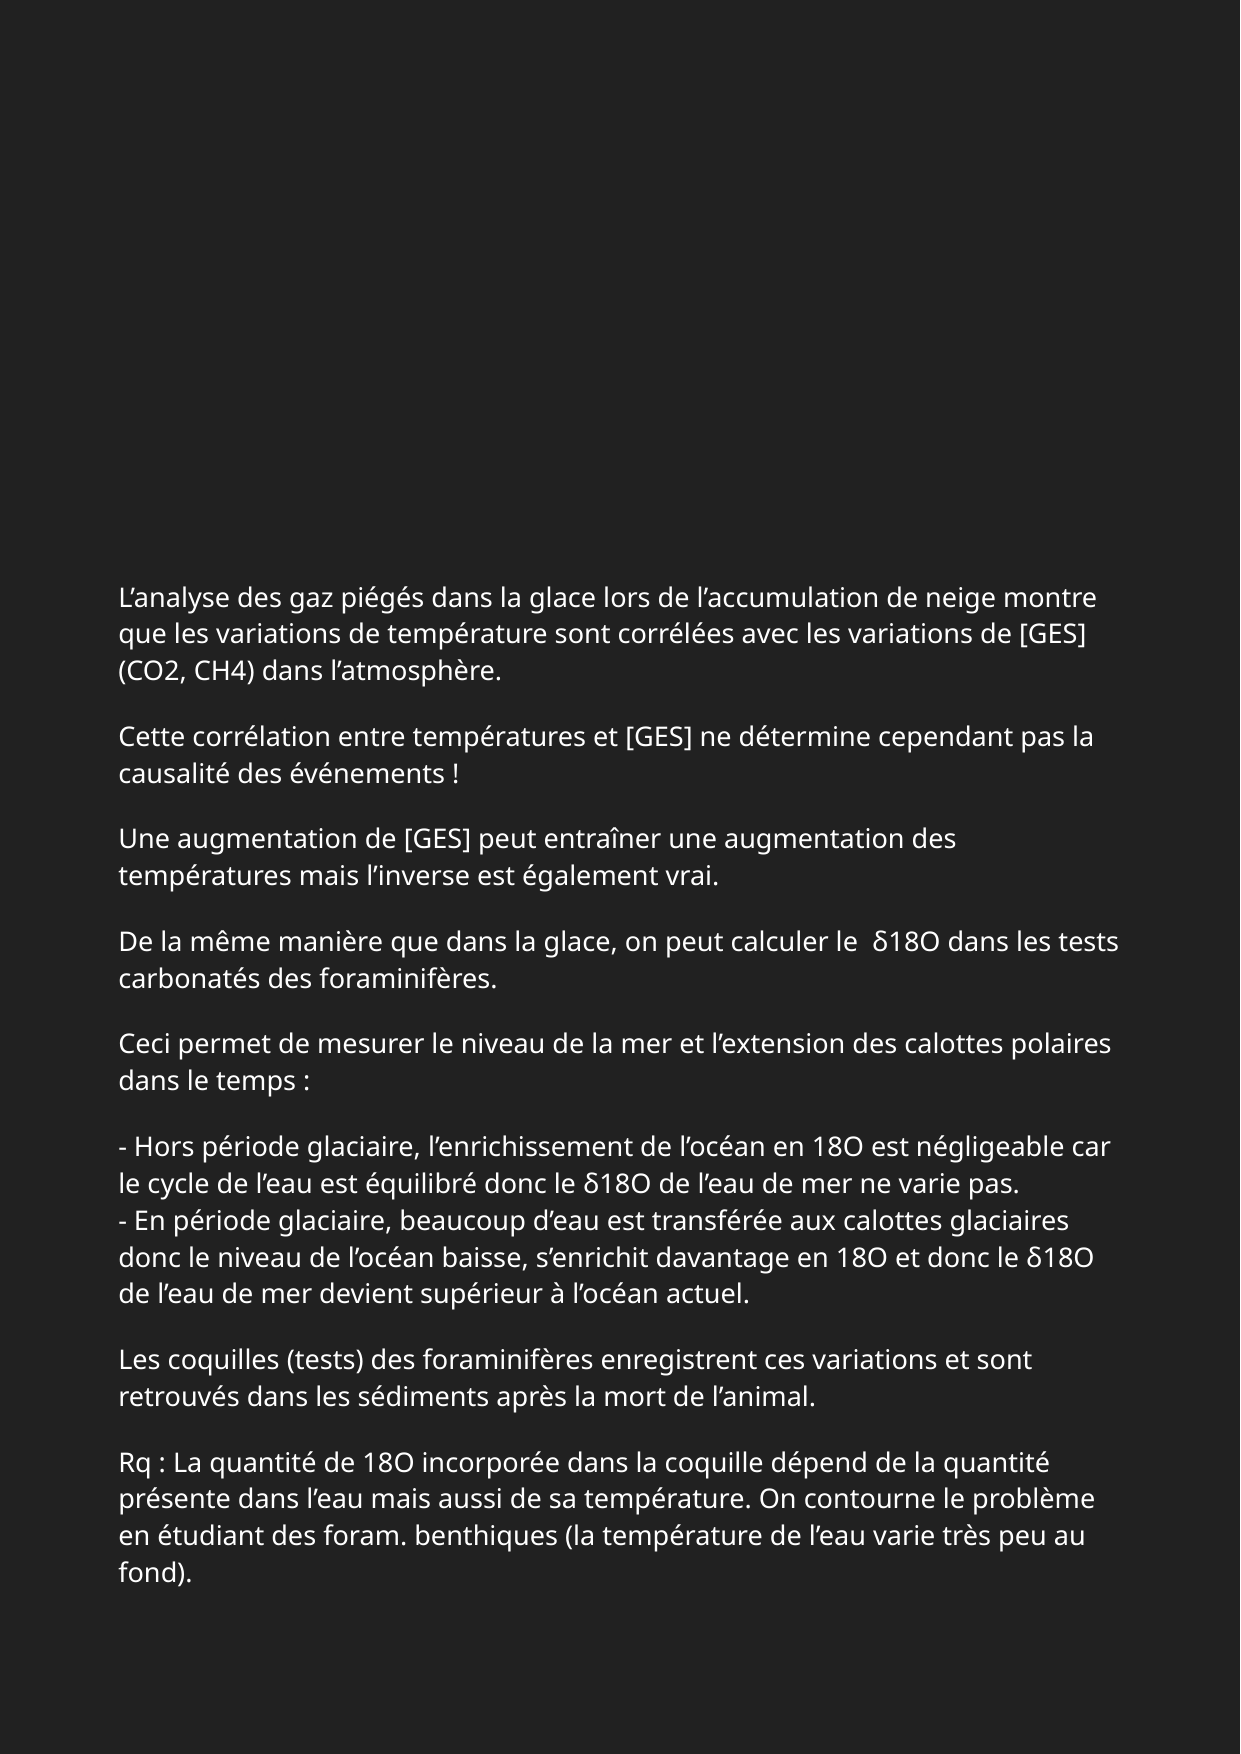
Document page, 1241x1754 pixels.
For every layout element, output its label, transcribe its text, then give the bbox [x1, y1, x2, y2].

text Rq : La quantité de 18O incorporée dans la coquille dépend de la quantité présente dans l’eau mais aussi de sa température. On contourne le problème en étudiant des foram. benthiques (la température de l’eau varie très peu au fond). [118, 1443, 1122, 1591]
text - Hors période glaciaire, l’enrichissement de l’océan en 18O est négligeable car le cycle de l’eau est équilibré donc le δ18O de l’eau de mer ne varie pas. [118, 1127, 1122, 1201]
text De la même manière que dans la glace, on peut calculer le δ18O dans les tests carbonatés des foraminifères. [118, 922, 1122, 996]
text Les coquilles (tests) des foraminifères enregistrent ces variations et sont retrouvés dans les sédiments après la mort de l’animal. [118, 1341, 1122, 1414]
text Ceci permet de mesurer le niveau de la mer et l’extension des calottes polaires dans le temps : [118, 1025, 1122, 1099]
text Cette corrélation entre températures et [GES] ne détermine cependant pas la causalité des événements ! [118, 717, 1122, 791]
text Une augmentation de [GES] peut entraîner une augmentation des températures mais l’inverse est également vrai. [118, 820, 1122, 894]
text L’analyse des gaz piégés dans la glace lors de l’accumulation de neige montre que les variations de température sont corrélées avec les variations de [GES] (CO2, CH4) dans l’atmosphère. [118, 578, 1122, 689]
text - En période glaciaire, beaucoup d’eau est transférée aux calottes glaciaires donc le niveau de l’océan baisse, s’enrichit davantage en 18O et donc le δ18O de l’eau de mer devient supérieur à l’océan actuel. [118, 1201, 1122, 1312]
